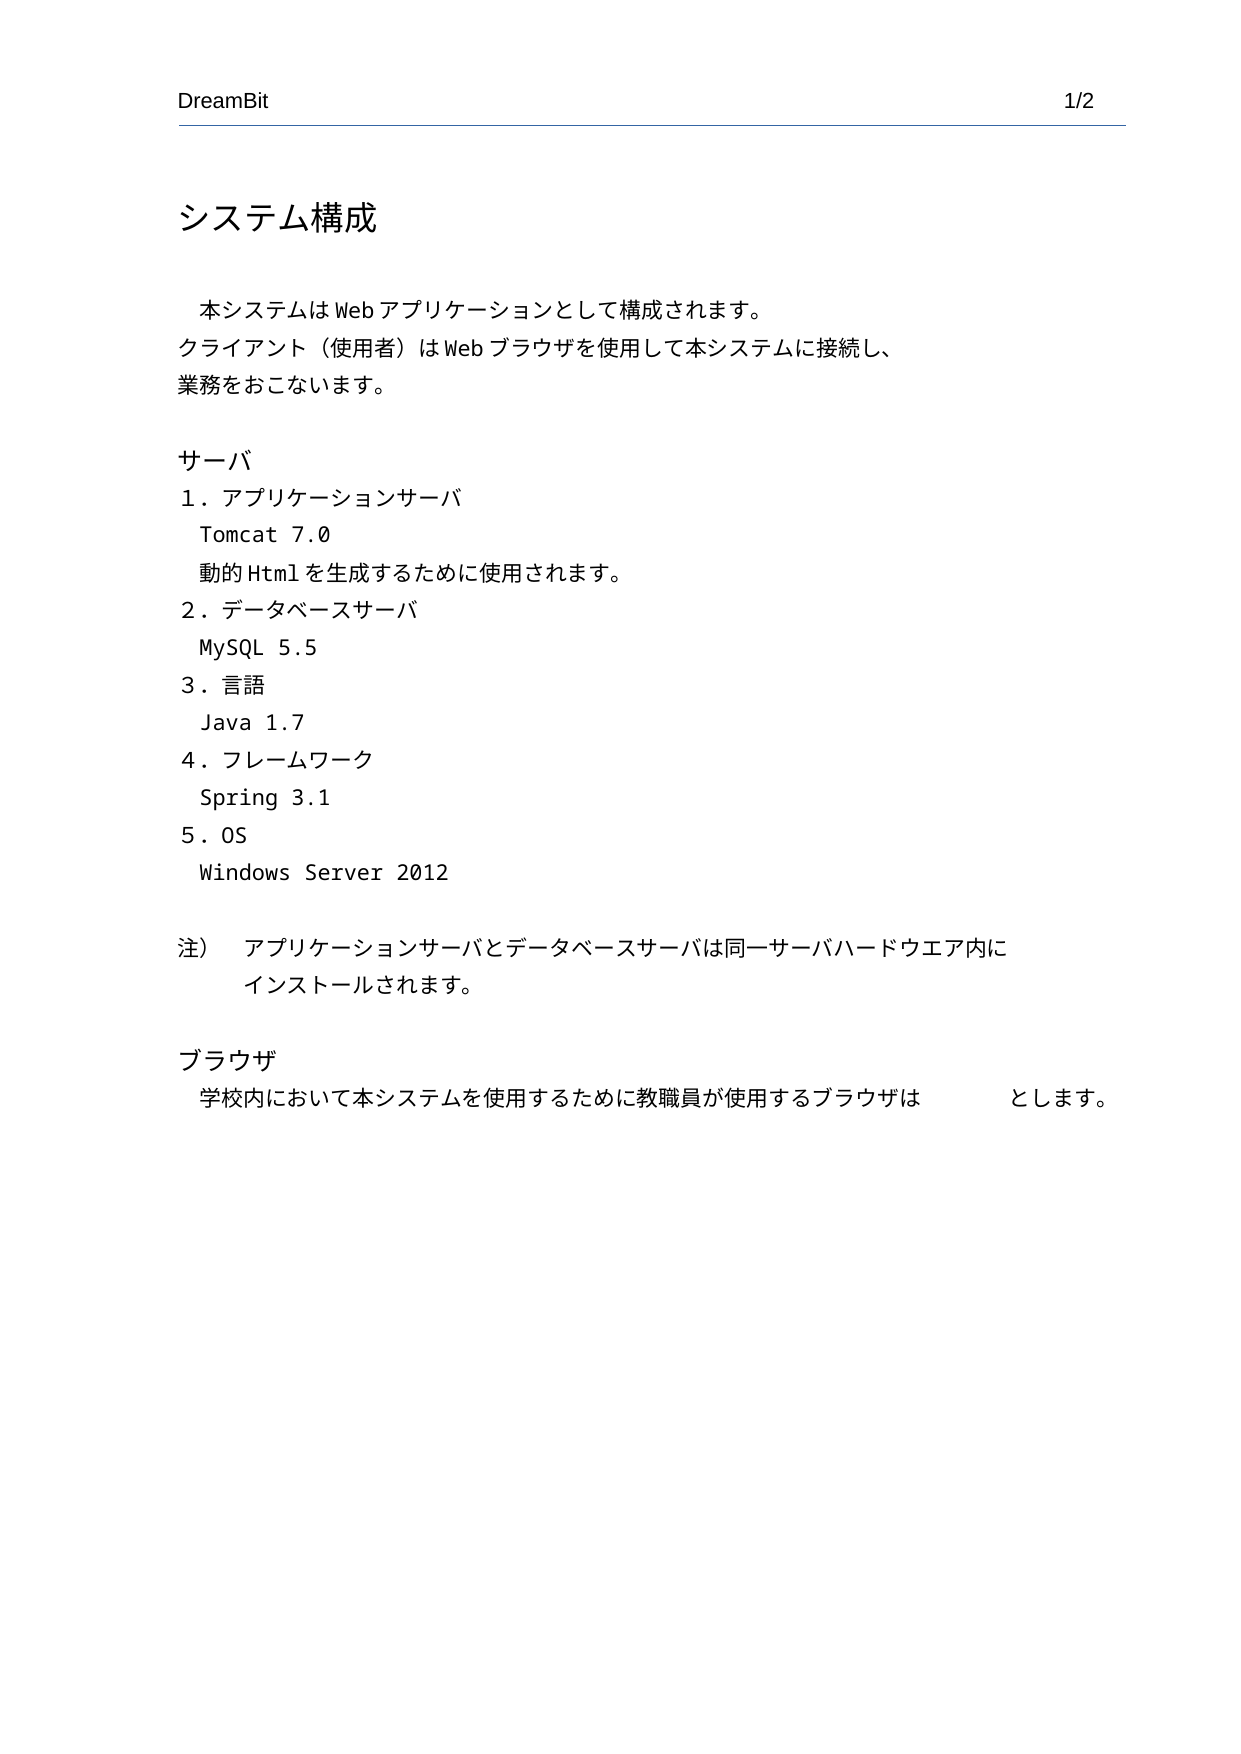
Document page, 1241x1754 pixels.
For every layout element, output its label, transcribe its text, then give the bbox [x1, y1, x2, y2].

text ５．OS [177, 816, 1122, 853]
text １．アプリケーションサーバ [177, 478, 1122, 516]
text ブラウザ [177, 1041, 1122, 1078]
text インストールされます。 [177, 966, 1122, 1003]
text Windows Server 2012 [177, 853, 1122, 891]
text 業務をおこないます。 [177, 366, 1122, 403]
text ３．言語 [177, 666, 1122, 703]
text 学校内において本システムを使用するために教職員が使用するブラウザは とします。 [177, 1078, 1122, 1116]
text ４．フレームワーク [177, 741, 1122, 778]
text サーバ [177, 441, 1122, 478]
text Java 1.7 [177, 703, 1122, 741]
text システム構成 [177, 178, 1122, 253]
text MySQL 5.5 [177, 628, 1122, 666]
text クライアント（使用者）はWebブラウザを使用して本システムに接続し、 [177, 328, 1122, 366]
text ２．データベースサーバ [177, 591, 1122, 628]
text 本システムはWebアプリケーションとして構成されます。 [177, 291, 1122, 328]
text 注） アプリケーションサーバとデータベースサーバは同一サーバハードウエア内に [177, 928, 1122, 966]
text Tomcat 7.0 [177, 516, 1122, 553]
text Spring 3.1 [177, 778, 1122, 816]
text 動的Htmlを生成するために使用されます。 [177, 553, 1122, 591]
